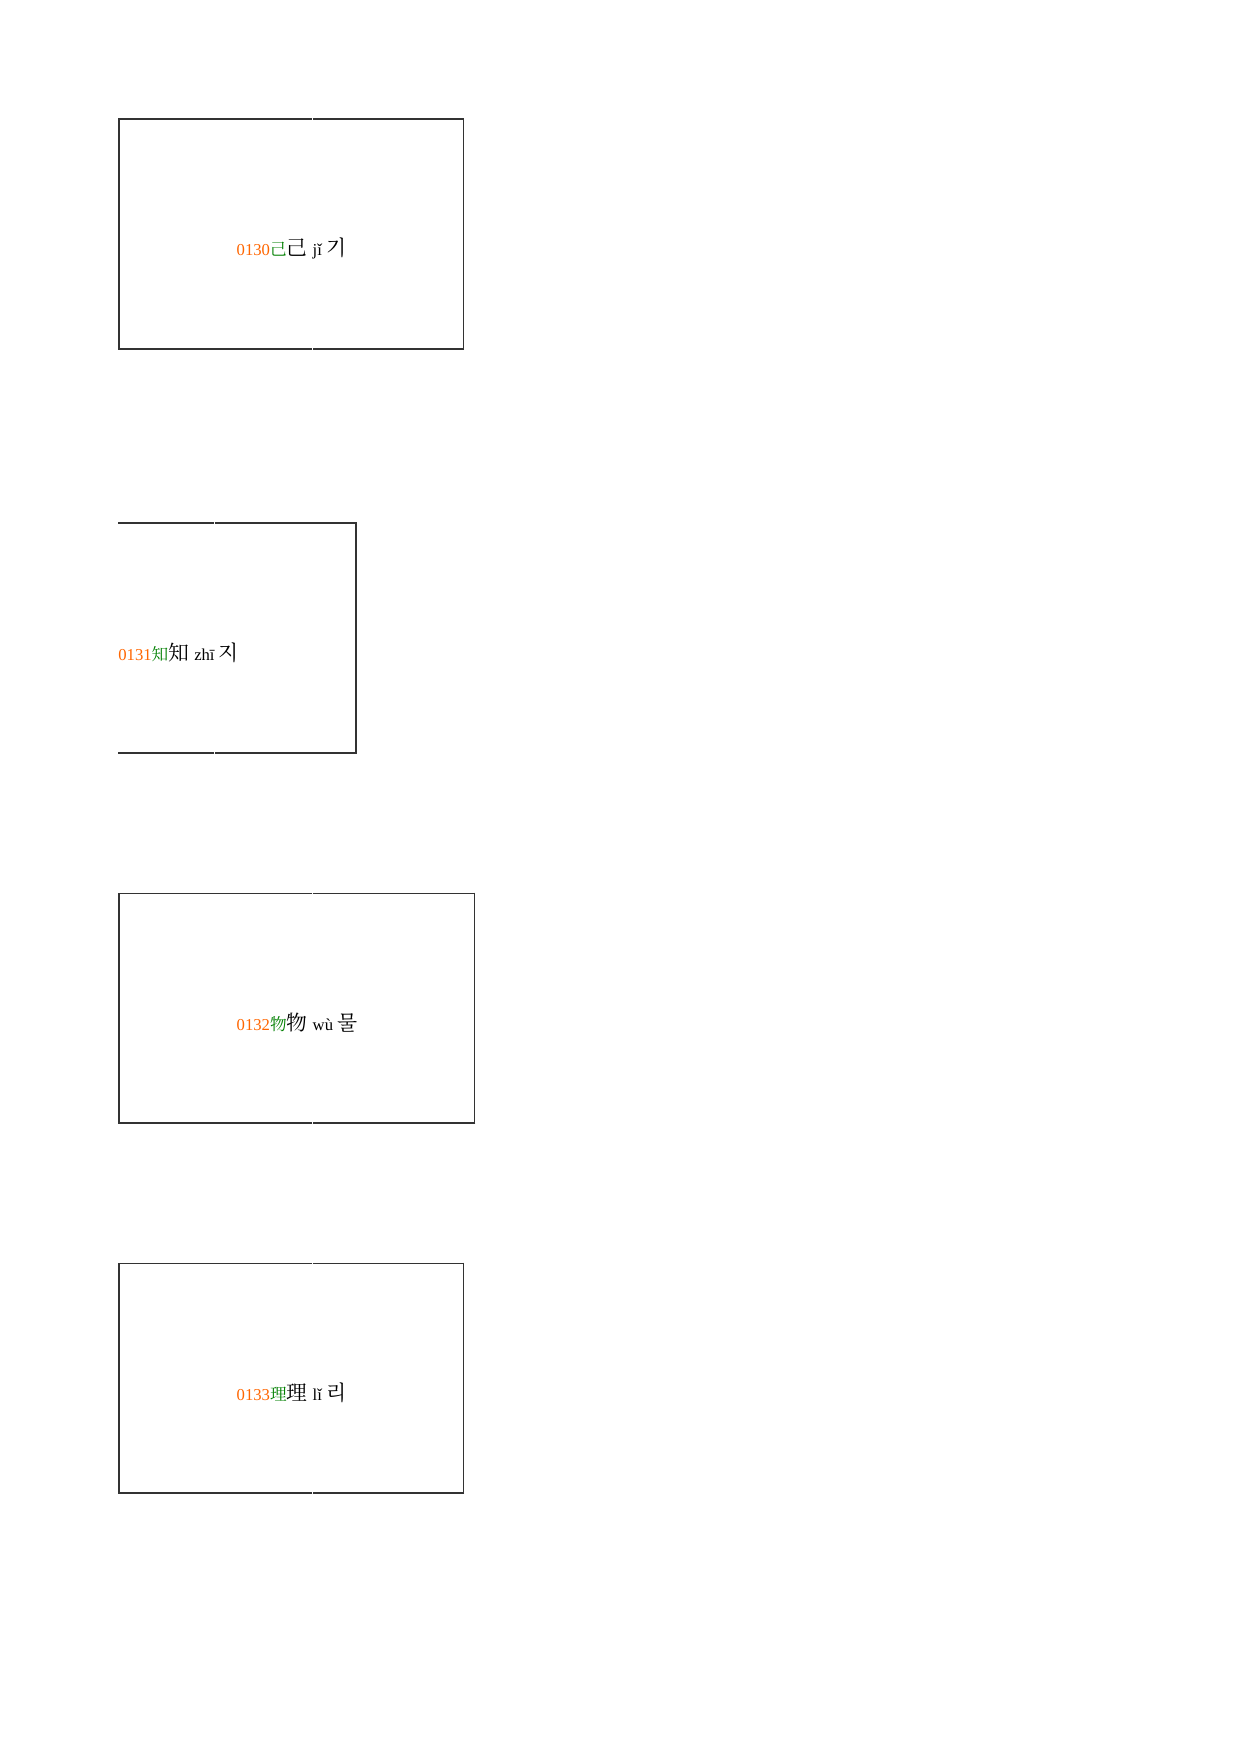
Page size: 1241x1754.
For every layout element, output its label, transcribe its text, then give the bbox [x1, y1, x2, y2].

text 0130己己 jǐ 기 [120, 119, 463, 349]
text [357, 522, 1122, 754]
text 0133理理 lǐ 리 [120, 1264, 463, 1493]
text 0131知知 zhī 지 [118, 523, 355, 753]
text [464, 1262, 1122, 1494]
text [464, 118, 1122, 349]
text [475, 892, 1122, 1124]
text 0132物物 wù 물 [120, 894, 474, 1123]
